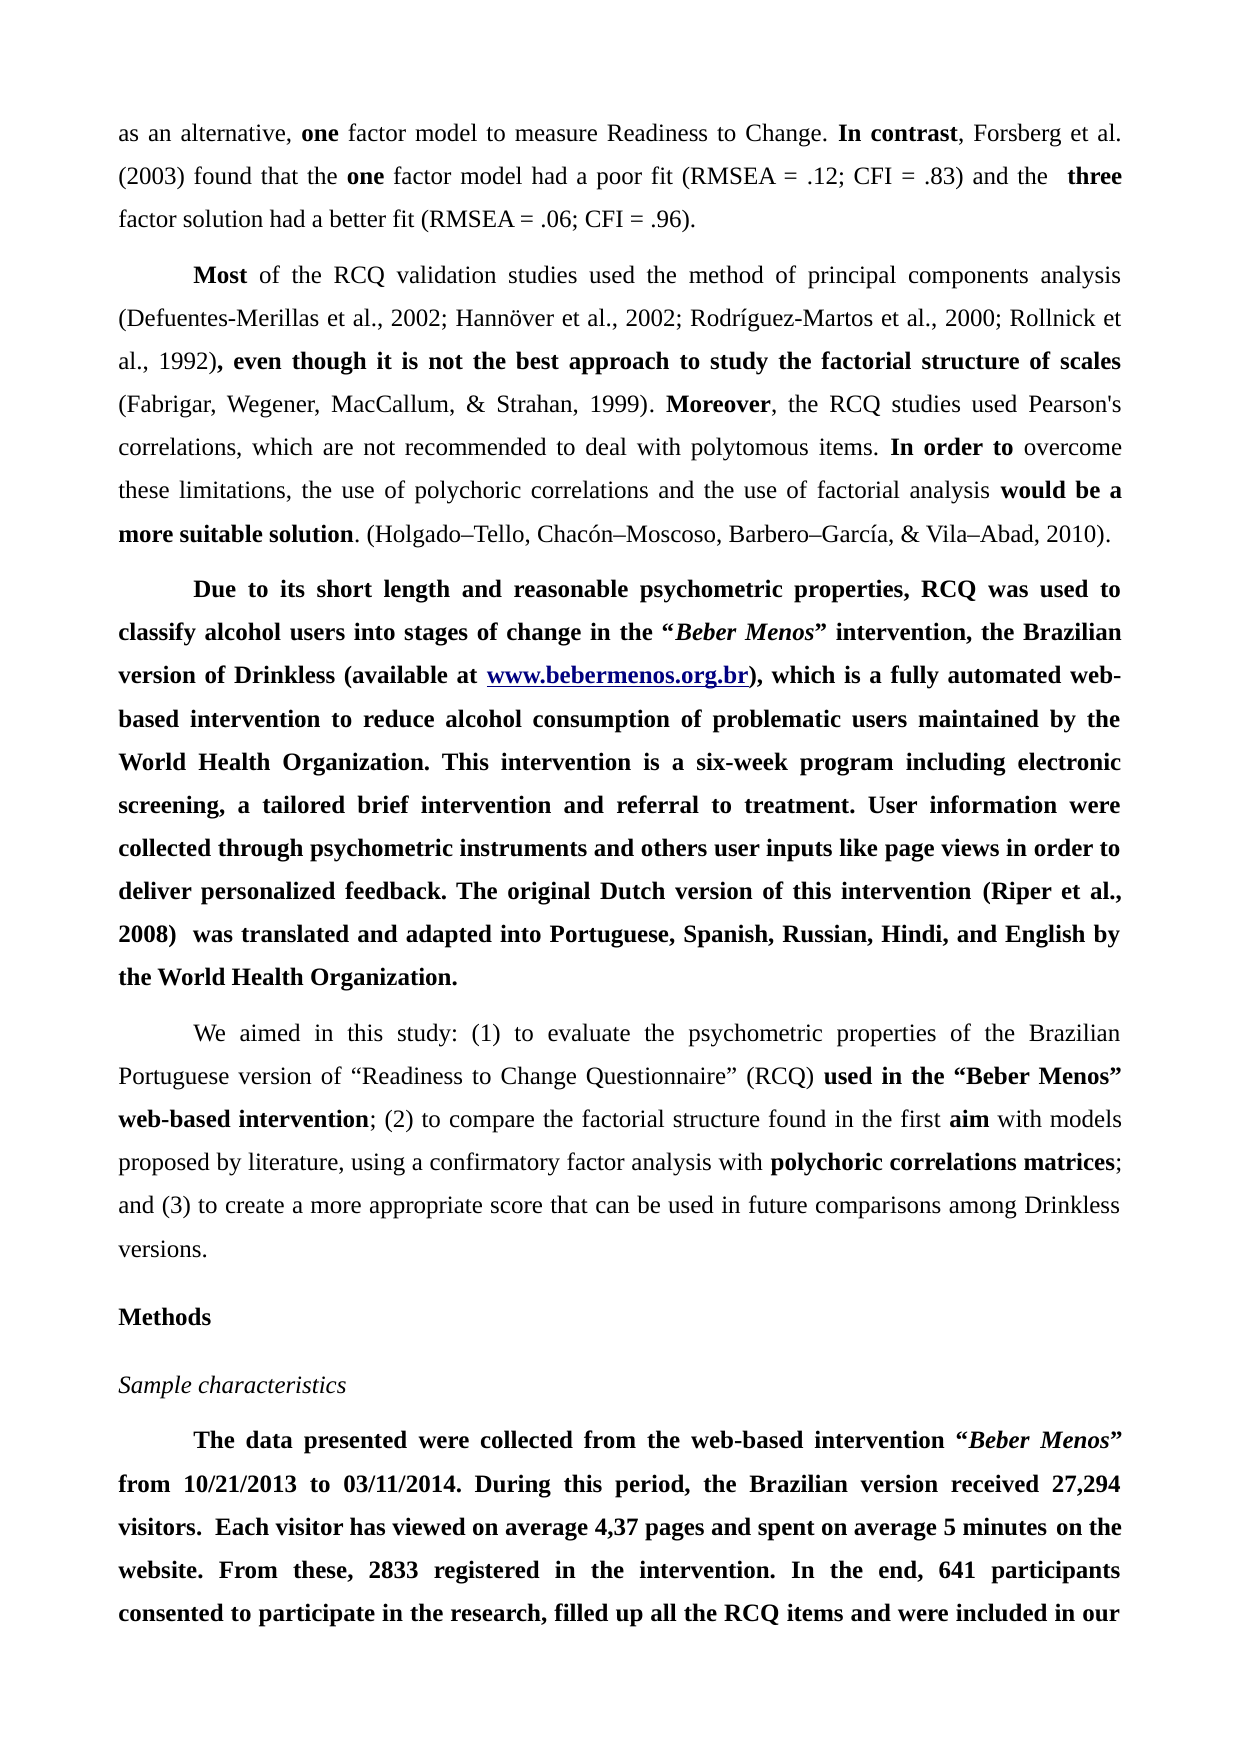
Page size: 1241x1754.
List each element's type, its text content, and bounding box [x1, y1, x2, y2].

text Most of the RCQ validation studies used the method of principal components analysis (Defuentes-Merillas et al., 2002; Hannöver et al., 2002; Rodríguez-Martos et al., 2000; Rollnick et al., 1992), even though it is not the best approach to study the factorial structure of scales (Fabrigar, Wegener, MacCallum, & Strahan, 1999). Moreover, the RCQ studies used Pearson's correlations, which are not recommended to deal with polytomous items. In order to overcome these limitations, the use of polychoric correlations and the use of factorial analysis would be a more suitable solution. (Holgado–Tello, Chacón–Moscoso, Barbero–García, & Vila–Abad, 2010). [118, 260, 1122, 547]
text Due to its short length and reasonable psychometric properties, RCQ was used to classify alcohol users into stages of change in the “Beber Menos” intervention, the Brazilian version of Drinkless (available at www.bebermenos.org.br), which is a fully automated web-based intervention to reduce alcohol consumption of problematic users maintained by the World Health Organization. This intervention is a six-week program including electronic screening, a tailored brief intervention and referral to treatment. User information were collected through psychometric instruments and others user inputs like page views in order to deliver personalized feedback. The original Dutch version of this intervention (Riper et al., 2008) was translated and adapted into Portuguese, Spanish, Russian, Hindi, and English by the World Health Organization. [118, 574, 1122, 991]
subtitle Sample characteristics [118, 1370, 1122, 1399]
text as an alternative, one factor model to measure Readiness to Change. In contrast, Forsberg et al. (2003) found that the one factor model had a poor fit (RMSEA = .12; CFI = .83) and the three factor solution had a better fit (RMSEA = .06; CFI = .96). [118, 118, 1122, 233]
subtitle Methods [118, 1302, 1122, 1331]
text We aimed in this study: (1) to evaluate the psychometric properties of the Brazilian Portuguese version of “Readiness to Change Questionnaire” (RCQ) used in the “Beber Menos” web-based intervention; (2) to compare the factorial structure found in the first aim with models proposed by literature, using a confirmatory factor analysis with polychoric correlations matrices; and (3) to create a more appropriate score that can be used in future comparisons among Drinkless versions. [118, 1018, 1122, 1262]
text The data presented were collected from the web-based intervention “Beber Menos” from 10/21/2013 to 03/11/2014. During this period, the Brazilian version received 27,294 visitors. Each visitor has viewed on average 4,37 pages and spent on average 5 minutes on the website. From these, 2833 registered in the intervention. In the end, 641 participants consented to participate in the research, filled up all the RCQ items and were included in our [118, 1426, 1122, 1627]
